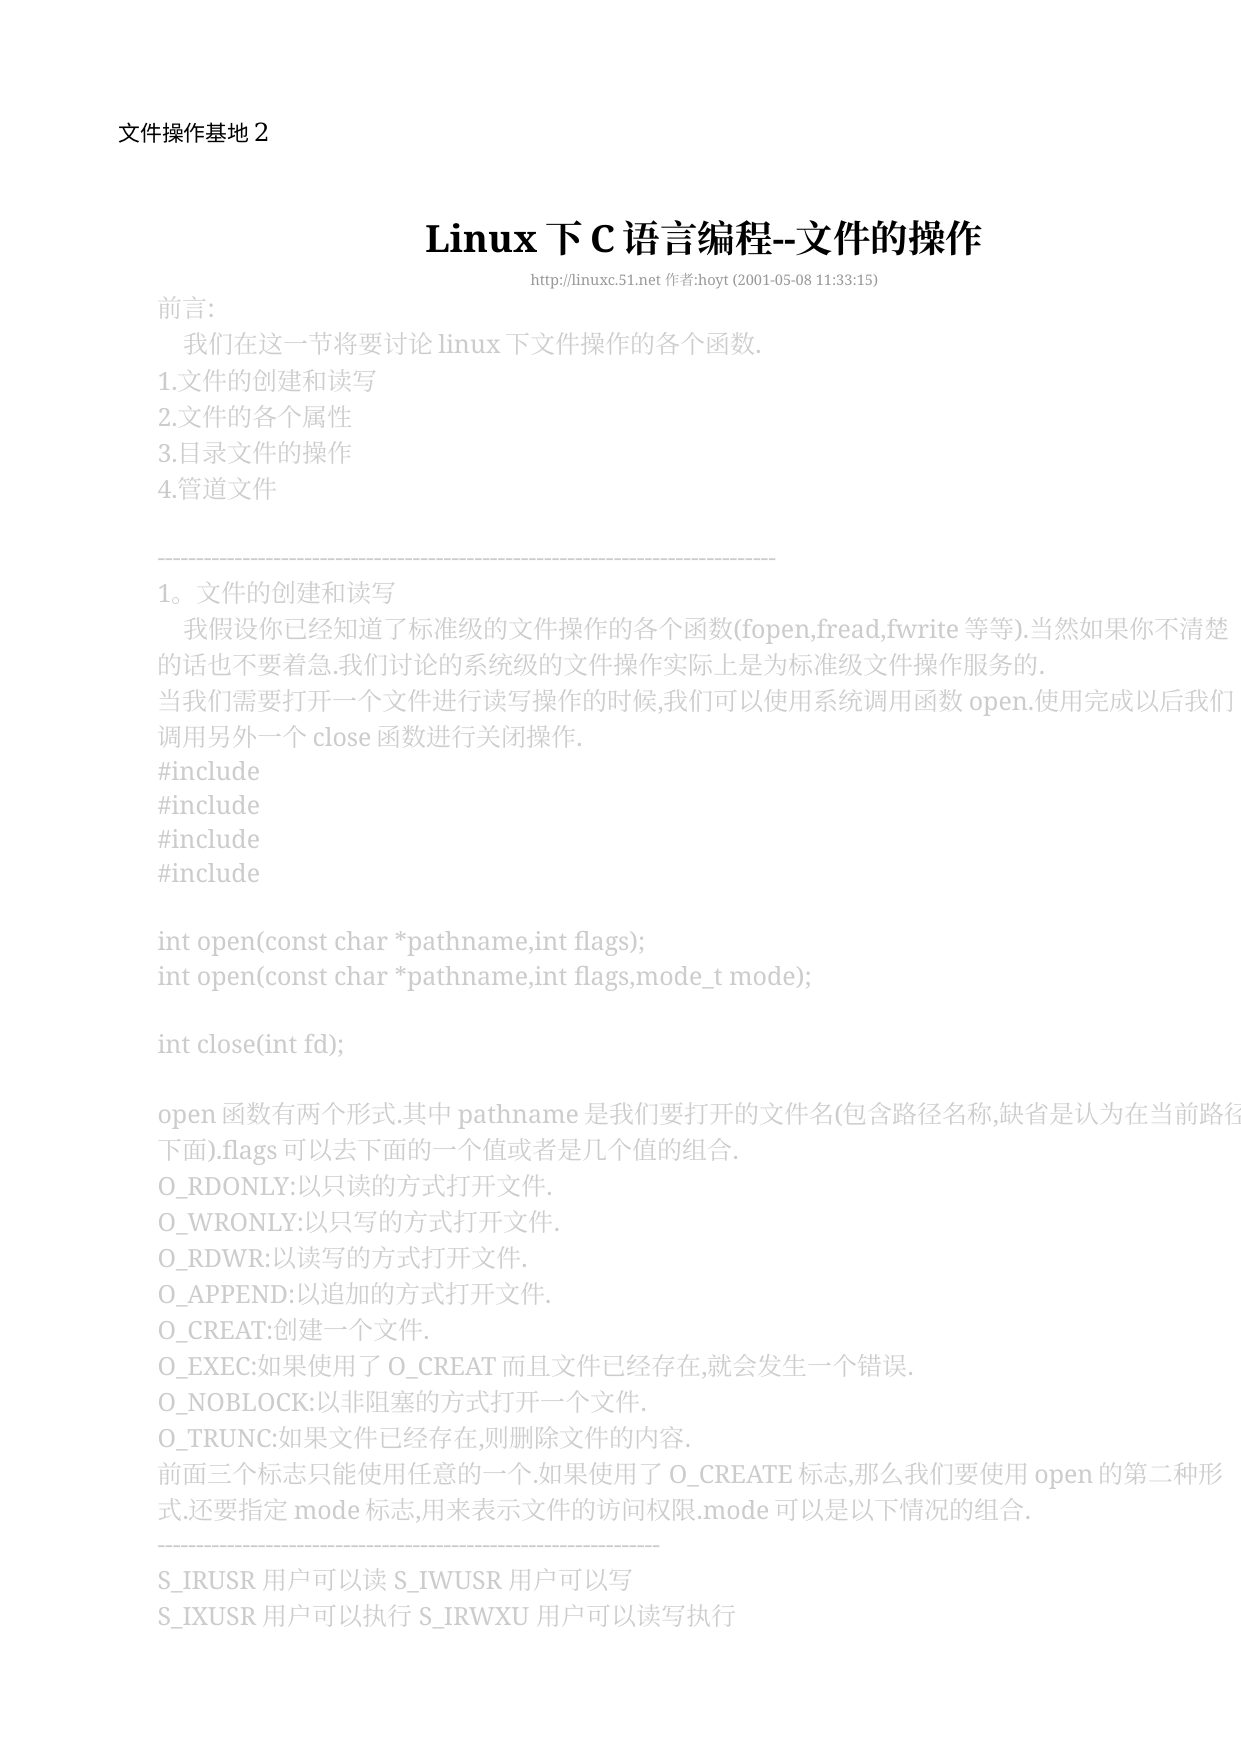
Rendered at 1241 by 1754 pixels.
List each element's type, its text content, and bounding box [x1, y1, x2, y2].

text 文件操作基地2 [118, 118, 1122, 147]
table_header 前言: 我们在这一节将要讨论linux下文件操作的各个函数. 1.文件的创建和读写 2.文件的各个属性 3.目录文件的操作 4.管道文件 -------------------------------------------------------------------------------- 1。文件的创建和读写 我假设你已经知道了标准级的文件操作的各个函数(fopen,fread,fwrite等等).当然如果你不清楚的话也不要着急.我们讨论的系统级的文件操作实际上是为标准级文件操作服务的. 当我们需要打开一个文件进行读写操作的时候,我们可以使用系统调用函数open.使用完成以后我们调用另外一个close函数进行关闭操作. #include #include #include #include int open(const char *pathname,int flags); int open(const char *pathname,int flags,mode_t mode); int close(int fd); open函数有两个形式.其中pathname是我们要打开的文件名(包含路径名称,缺省是认为在当前路径下面).flags可以去下面的一个值或者是几个值的组合. O_RDONLY:以只读的方式打开文件. O_WRONLY:以只写的方式打开文件. O_RDWR:以读写的方式打开文件. O_APPEND:以追加的方式打开文件. O_CREAT:创建一个文件. O_EXEC:如果使用了O_CREAT而且文件已经存在,就会发生一个错误. O_NOBLOCK:以非阻塞的方式打开一个文件. O_TRUNC:如果文件已经存在,则删除文件的内容. 前面三个标志只能使用任意的一个.如果使用了O_CREATE标志,那么我们要使用open的第二种形式.还要指定mode标志,用来表示文件的访问权限.mode可以是以下情况的组合. ----------------------------------------------------------------- S_IRUSR 用户可以读 S_IWUSR 用户可以写 S_IXUSR 用户可以执行 S_IRWXU 用户可以读写执行 ----------------------------------------------------------------- S_IRGRP 组可以读 S_IWGRP 组可以写 S_IXGRP 组可以执行 S_IRWXG 组可以读写执行 ----------------------------------------------------------------- S_IROTH 其他人可以读 S_IWOTH 其他人可以写 S_IXOTH 其他人可以执行 S_IRWXO 其他人可以读写执行 ----------------------------------------------------------------- S_ISUID 设置用户执行ID S_ISGID 设置组的执行ID ----------------------------------------------------------------- 我们也可以用数字来代表各个位的标志.Linux总共用5个数字来表示文件的各种权限. 00000.第一位表示设置用户ID.第二位表示设置组ID,第三位表示用户自己的权限位,第四位表示组的权限,最后一位表示其他人的权限. 每个数字可以取1(执行权限),2(写权限),4(读权限),0(什么也没有)或者是这几个值的和. 比如我们要创建一个用户读写执行,组没有权限,其他人读执行的文件.设置用户ID位那么我们可以使用的模式是--1(设置用户ID)0(组没有设置)7(1+2+4)0(没有权限,使用缺省)5(1+4)即10705: open("temp",O_CREAT,10705); 如果我们打开文件成功,open会返回一个文件描述符.我们以后对文件的所有操作就可以对这个文件描述符进行操作了. 当我们操作完成以后,我们要关闭文件了,只要调用close就可以了,其中fd是我们要关闭的文件描述符. 文件打开了以后,我们就要对文件进行读写了.我们可以调用函数read和write进行文件的读写. #include ssize_t read(int fd, void *buffer,size_t count); ssize_t write(int fd, const void *buffer,size_t count); fd是我们要进行读写操作的文件描述符,buffer是我们要写入文件内容或读出文件内容的内存地址.count是我们要读写的字节数. 对于普通的文件read从指定的文件(fd)中读取count字节到buffer缓冲区中(记住我们必须提供一个足够大的缓冲区),同时返回count. 如果read读到了文件的结尾或者被一个信号所中断,返回值会小于count.如果是由信号中断引起返回,而且没有返回数据,read会返回-1,且设置errno为EINTR.当程序读到了文件结尾的时候,read会返回0. write从buffer中写count字节到文件fd中,成功时返回实际所写的字节数. 下面我们学习一个实例,这个实例用来拷贝文件. #include #include #include #include #include #include #include #define BUFFER_SIZE 1024 int main(int argc,char **argv) { int from_fd,to_fd; int bytes_read,bytes_write; char buffer[BUFFER_SIZE]; char *ptr; if(argc!=3) { fprintf(stderr,"Usage:%s fromfile tofile\n\a",argv[0]); exit(1); } /* 打开源文件 */ if((from_fd=open(argv[1],O_RDONLY))==-1) { fprintf(stderr,"Open %s Error:%s\n",argv[1],strerror(errno)); exit(1); } /* 创建目的文件 */ if((to_fd=open(argv[2],O_WRONLY|O_CREAT,S_IRUSR|S_IWUSR))==-1) { fprintf(stderr,"Open %s Error:%s\n",argv[2],strerror(errno)); exit(1); } /* 以下代码是一个经典的拷贝文件的代码 */ while(bytes_read=read(from_fd,buffer,BUFFER_SIZE)) { /* 一个致命的错误发生了 */ if((bytes_read==-1)&&(errno!=EINTR)) break; else if(bytes_read>0) { ptr=buffer; while(bytes_write=write(to_fd,ptr,bytes_read)) { /* 一个致命错误发生了 */ if((bytes_write==-1)&&(errno!=EINTR))break; /* 写完了所有读的字节 */ else if(bytes_write==bytes_read) break; /* 只写了一部分,继续写 */ else if(bytes_write>0) { ptr+=bytes_write; bytes_read-=bytes_write; } } /* 写的时候发生的致命错误 */ if(bytes_write==-1)break; } } close(from_fd); close(to_fd); exit(0); } 2。文件的各个属性 文件具有各种各样的属性,除了我们上面所知道的文件权限以外,文件还有创建时间,大小等等属性. 有时侯我们要判断文件是否可以进行某种操作(读,写等等).这个时候我们可以使用access函数. #include int access(const char *pathname,int mode); pathname:是文件名称,mode是我们要判断的属性.可以取以下值或者是他们的组合. R_OK文件可以读,W_OK文件可以写,X_OK文件可以执行,F_OK文件存在.当我们测试成功时,函数返回0,否则如果有一个条件不符时,返回-1. 如果我们要获得文件的其他属性,我们可以使用函数stat或者fstat. #include #include int stat(const char *file_name,struct stat *buf); int fstat(int filedes,struct stat *buf); struct stat { dev_t st_dev; /* 设备 */ ino_t st_ino; /* 节点 */ mode_t st_mode; /* 模式 */ nlink_t st_nlink; /* 硬连接 */ uid_t st_uid; /* 用户ID */ gid_t st_gid; /* 组ID */ dev_t st_rdev; /* 设备类型 */ off_t st_off; /* 文件字节数 */ unsigned long st_blksize; /* 块大小 */ unsigned long st_blocks; /* 块数 */ time_t st_atime; /* 最后一次访问时间 */ time_t st_mtime; /* 最后一次修改时间 */ time_t st_ctime; /* 最后一次改变时间(指属性) */ }; stat用来判断没有打开的文件,而fstat用来判断打开的文件.我们使用最多的属性是st_mode.通过着属性我们可以判断给定的文件是一个普通文件还是一个目录,连接等等.可以使用下面几个宏来判断. S_ISLNK(st_mode):是否是一个连接.S_ISREG是否是一个常规文件.S_ISDIR是否是一个目录S_ISCHR是否是一个字符设备.S_ISBLK是否是一个块设备S_ISFIFO是否 是一个FIFO文件.S_ISSOCK是否是一个SOCKET文件. 我们会在下面说明如何使用这几个宏的. 3。目录文件的操作 在我们编写程序的时候，有时候会要得到我们当前的工作路径。C库函数提供了getcwd来解决这个问题。 #include char *getcwd(char *buffer,size_t size); 我们提供一个size大小的buffer,getcwd会把我们当前的路径考到buffer中.如果buffer太小,函数会返回-1和一个错误号. Linux提供了大量的目录操作函数,我们学习几个比较简单和常用的函数. #include #include #include #include #include int mkdir(const char *path,mode_t mode); DIR *opendir(const char *path); struct dirent *readdir(DIR *dir); void rewinddir(DIR *dir); off_t telldir(DIR *dir); void seekdir(DIR *dir,off_t off); int closedir(DIR *dir); struct dirent { long d_ino; off_t d_off; unsigned short d_reclen; char d_name[NAME_MAX+1]; /* 文件名称 */ mkdir很容易就是我们创建一个目录,opendir打开一个目录为以后读做准备.readdir读一个打开的目录.rewinddir是用来重读目录的和我们学的rewind函数一样.closedir是关闭一个目录.telldir和seekdir类似与ftee和fseek函数. 下面我们开发一个小程序,这个程序有一个参数.如果这个参数是一个文件名,我们输出这个文件的大小和最后修改的时间,如果是一个目录我们输出这个目录下所有文件的大小和修改时间. #include #include #include #include #include #include #include static int get_file_size_time(const char *filename) { struct stat statbuf; if(stat(filename,&statbuf)==-1) { printf("Get stat on %s Error:%s\n", filename,strerror(errno)); return(-1); } if(S_ISDIR(statbuf.st_mode))return(1); if(S_ISREG(statbuf.st_mode)) printf("%s size:%ld bytes\tmodified at %s", filename,statbuf.st_size,ctime(&statbuf.st_mtime)); return(0); } int main(int argc,char **argv) { DIR *dirp; struct dirent *direntp; int stats; if(argc!=2) { printf("Usage:%s filename\n\a",argv[0]); exit(1); } if(((stats=get_file_size_time(argv[1]))==0)||(stats==-1))exit(1); if((dirp=opendir(argv[1]))==NULL) { printf("Open Directory %s Error:%s\n", argv[1],strerror(errno)); exit(1); } while((direntp=readdir(dirp))!=NULL) if(get_file_size_time(direntp- exit(1); } 4。管道文件 Linux提供了许多的过滤和重定向程序,比如more cat 等等.还提供了< > | <<等等重定向操作符.在这些过滤和重 定向程序当中,都用到了管道这种特殊的文件.系统调用pipe可以创建一个管道. #include int pipe(int fildes[2]); pipe调用可以创建一个管道(通信缓冲区).当调用成功时,我们可以访问文件描述符fildes[0],fildes[1].其中fildes[0]是用来读的文件描述符,而fildes[1]是用来写的文件描述符. 在实际使用中我们是通过创建一个子进程,然后一个进程写,一个进程读来使用的. 关于进程通信的详细情况请查看进程通信 #include #include #include #include #include #include #include #define BUFFER 255 int main(int argc,char **argv) { char buffer[BUFFER+1]; int fd[2]; if(argc!=2) { fprintf(stderr,"Usage:%s string\n\a",argv[0]); exit(1); } if(pipe(fd)!=0) { fprintf(stderr,"Pipe Error:%s\n\a",strerror(errno)); exit(1); } if(fork()==0) { close(fd[0]); printf("Child[%d] Write to pipe\n\a",getpid()); snprintf(buffer,BUFFER,"%s",argv[1]); write(fd[1],buffer,strlen(buffer)); printf("Child[%d] Quit\n\a",getpid()); exit(0); } else { close(fd[1]); printf("Parent[%d] Read from pipe\n\a",getpid()); memset(buffer,'\0',BUFFER+1); read(fd[0],buffer,BUFFER); printf("Parent[%d] Read:%s\n",getpid(),buffer); exit(1); } } 为了实现重定向操作,我们需要调用另外一个函数dup2. #include int dup2(int oldfd,int newfd); dup2将用oldfd文件描述符来代替newfd文件描述符,同时关闭newfd文件描述符.也就是说, 所有向newfd操作都转到oldfd上面.下面我们学习一个例子,这个例子将标准输出重定向到一个文件. #include #include #include #include #include #include #include #define BUFFER_SIZE 1024 int main(int argc,char **argv) { int fd; char buffer[BUFFER_SIZE]; if(argc!=2) { fprintf(stderr,"Usage:%s outfilename\n\a",argv[0]); exit(1); } if((fd=open(argv[1],O_WRONLY|O_CREAT|O_TRUNC,S_IRUSR|S_IWUSR))==-1) { fprintf(stderr,"Open %s Error:%s\n\a",argv[1],strerror(errno)); exit(1); } if(dup2(fd,STDOUT_FILENO)==-1) { fprintf(stderr,"Redirect Standard Out Error:%s\n\a",strerror(errno)); exit(1); } fprintf(stderr,"Now,please input string"); fprintf(stderr,"(To quit use CTRL+D)\n"); while(1) { fgets(buffer,BUFFER_SIZE,stdin); if(feof(stdin))break; write(STDOUT_FILENO,buffer,strlen(buffer)); } exit(0); } 好了,文件一章我们就暂时先讨论到这里,学习好了文件的操作我们其实已经可以写出一些比较有用的程序了.我们可以编写一个实现例如dir,mkdir,cp,mv等等常用的文件操作命令了. 想不想自己写几个试一试呢? [157, 289, 1240, 1633]
table_cell http://linuxc.51.net 作者:hoyt (2001-05-08 11:33:15) [118, 268, 1240, 1633]
table_header Linux下C语言编程--文件的操作 [118, 206, 1240, 268]
